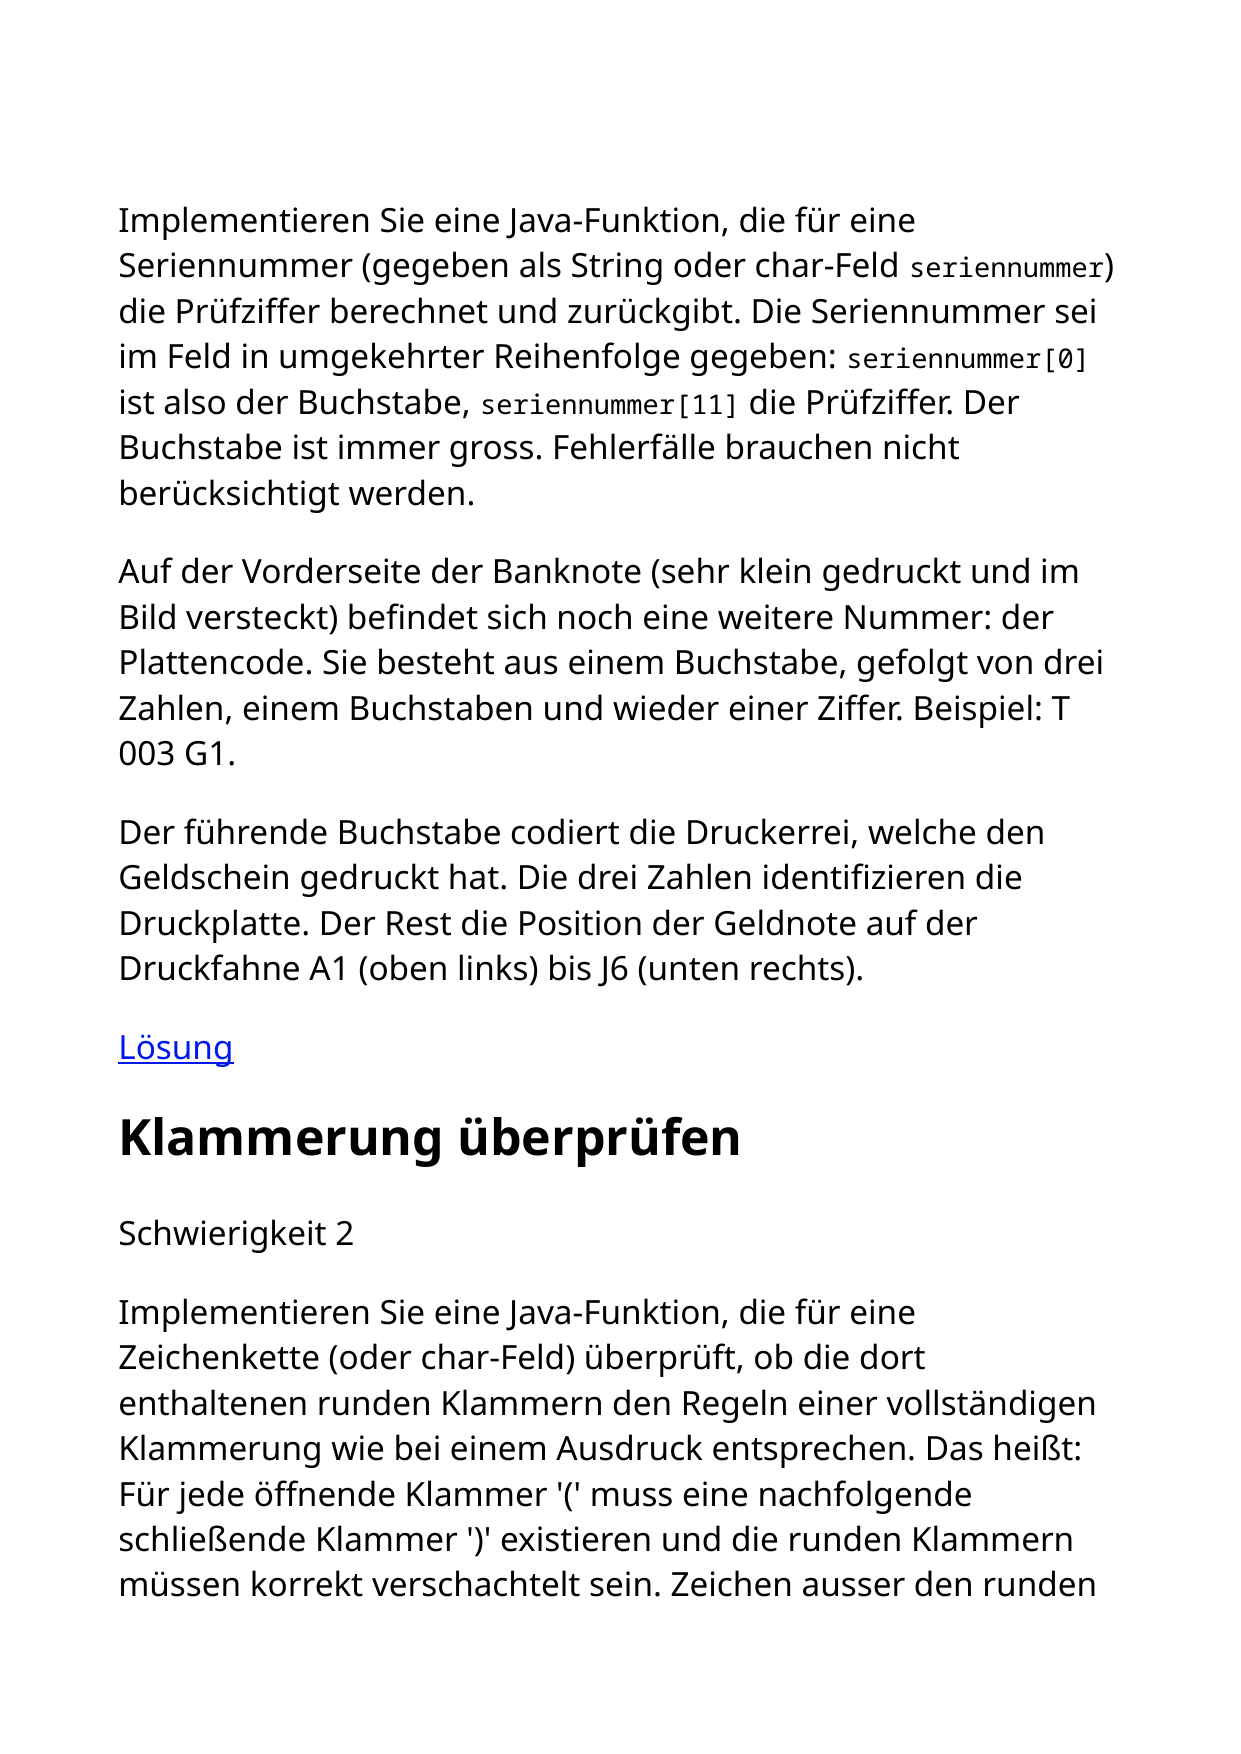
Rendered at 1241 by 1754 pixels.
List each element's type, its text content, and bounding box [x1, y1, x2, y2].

text Schwierigkeit 2 [118, 1210, 1122, 1255]
text Auf der Vorderseite der Banknote (sehr klein gedruckt und im Bild versteckt) befindet sich noch eine weitere Nummer: der Plattencode. Sie besteht aus einem Buchstabe, gefolgt von drei Zahlen, einem Buchstaben und wieder einer Ziffer. Beispiel: T 003 G1. [118, 548, 1122, 775]
text Der führende Buchstabe codiert die Druckerrei, welche den Geldschein gedruckt hat. Die drei Zahlen identifizieren die Druckplatte. Der Rest die Position der Geldnote auf der Druckfahne A1 (oben links) bis J6 (unten rechts). [118, 808, 1122, 990]
text Klammerung überprüfen [118, 1102, 1122, 1170]
text Implementieren Sie eine Java-Funktion, die für eine Seriennummer (gegeben als String oder char-Feld seriennummer) die Prüfziffer berechnet und zurückgibt. Die Seriennummer sei im Feld in umgekehrter Reihenfolge gegeben: seriennummer[0] ist also der Buchstabe, seriennummer[11] die Prüfziffer. Der Buchstabe ist immer gross. Fehlerfälle brauchen nicht berücksichtigt werden. [118, 197, 1122, 515]
text Implementieren Sie eine Java-Funktion, die für eine Zeichenkette (oder char-Feld) überprüft, ob die dort enthaltenen runden Klammern den Regeln einer vollständigen Klammerung wie bei einem Ausdruck entsprechen. Das heißt: Für jede öffnende Klammer '(' muss eine nachfolgende schließende Klammer ')' existieren und die runden Klammern müssen korrekt verschachtelt sein. Zeichen ausser den runden [118, 1289, 1122, 1607]
text Lösung [118, 1023, 1122, 1069]
